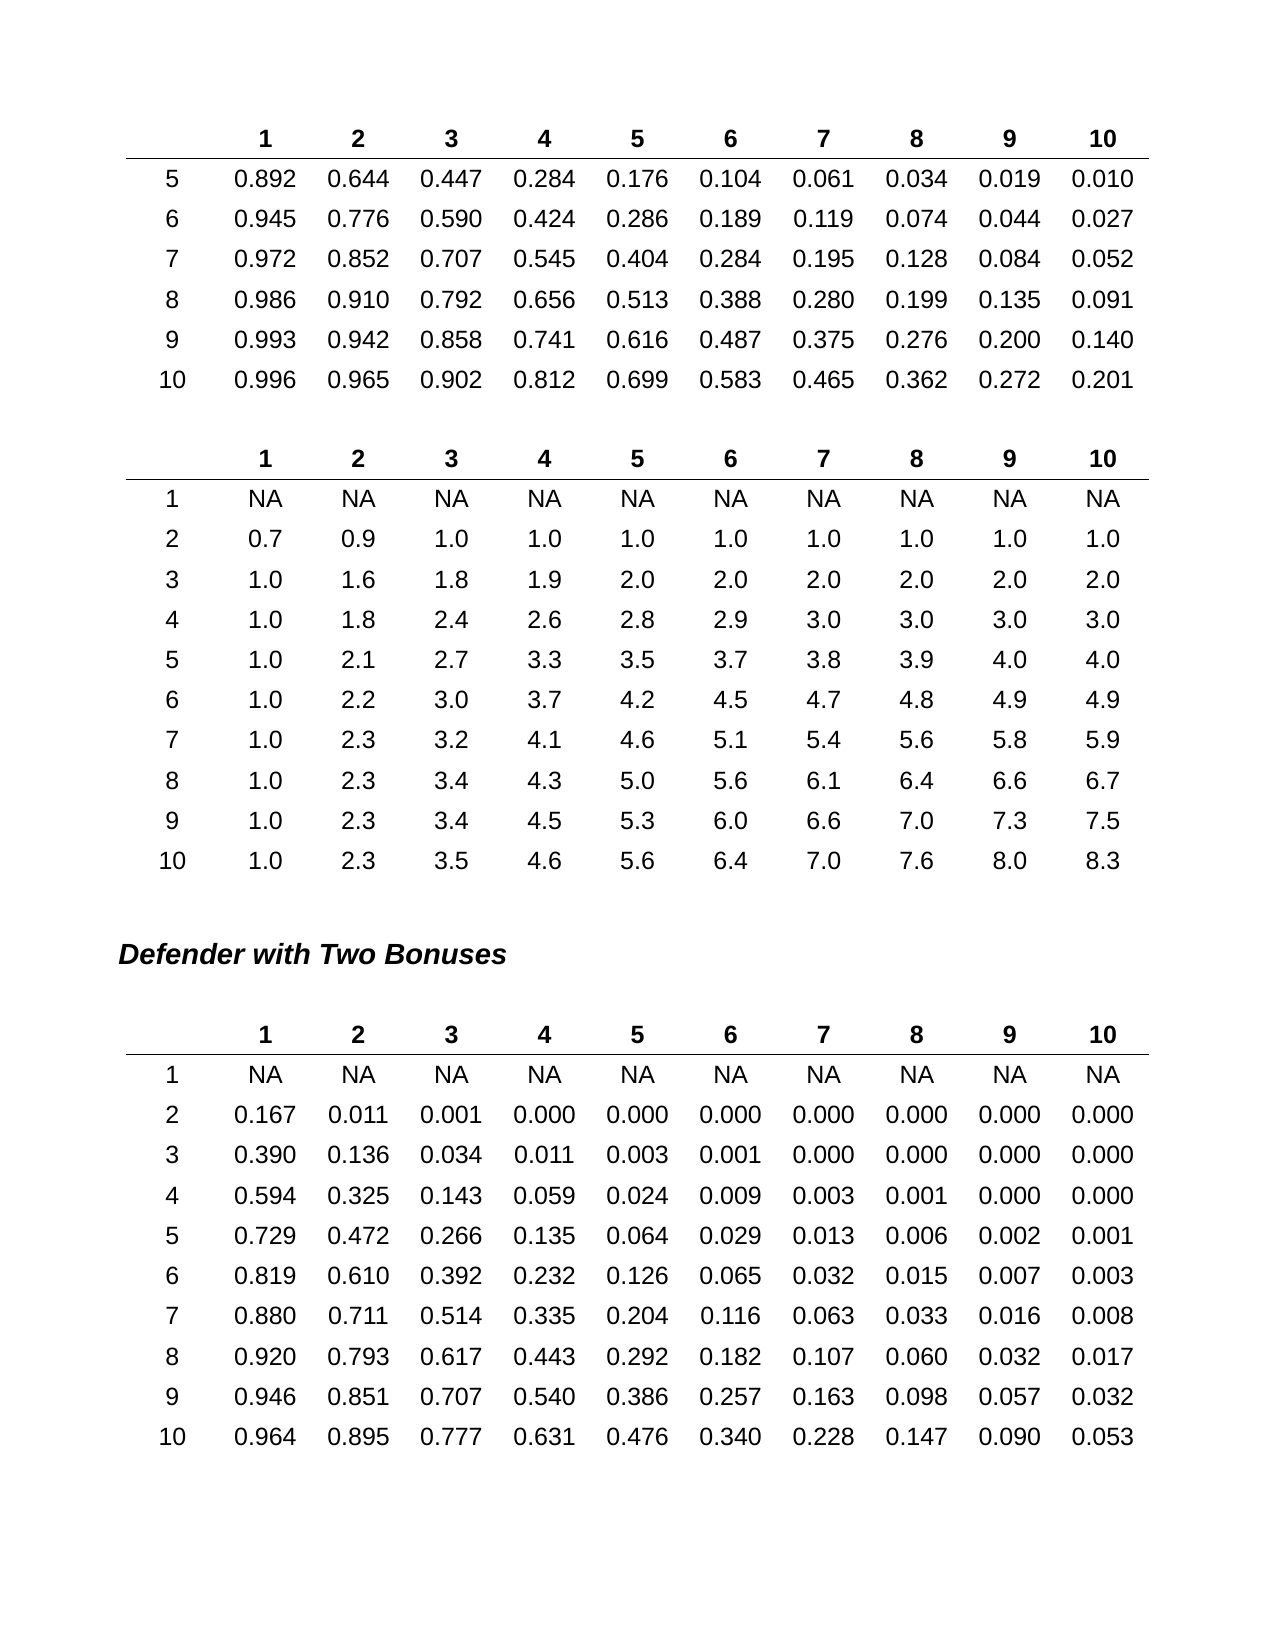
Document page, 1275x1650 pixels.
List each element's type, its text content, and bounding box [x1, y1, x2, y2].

table_cell 2.7 [405, 639, 498, 679]
table_header 4 [498, 438, 591, 478]
table_cell 4.2 [591, 680, 684, 720]
table_cell 0.063 [777, 1296, 870, 1336]
table_cell 6.0 [684, 800, 777, 840]
table_cell NA [405, 1055, 498, 1094]
table_cell 0.513 [591, 279, 684, 319]
table_cell 0.476 [591, 1416, 684, 1456]
table_cell 0.777 [405, 1416, 498, 1456]
table_cell 0.404 [591, 239, 684, 279]
table_cell 4.5 [684, 680, 777, 720]
table_header 10 [1056, 1014, 1149, 1054]
table_cell 5 [126, 1215, 219, 1255]
table_cell 0.061 [777, 159, 870, 198]
table_header 3 [405, 118, 498, 158]
table_cell 8 [126, 760, 219, 800]
table_cell 0.858 [405, 319, 498, 359]
table_cell 0.000 [870, 1135, 963, 1175]
table_cell 0.910 [312, 279, 405, 319]
table_cell 4 [126, 599, 219, 639]
table_cell 0.257 [684, 1376, 777, 1416]
table_cell 5.0 [591, 760, 684, 800]
table_cell 2.3 [312, 800, 405, 840]
table_cell 9 [126, 319, 219, 359]
table_cell 0.390 [219, 1135, 312, 1175]
table_cell 0.032 [1056, 1376, 1149, 1416]
table_header 7 [777, 438, 870, 478]
table_cell 2.4 [405, 599, 498, 639]
table_cell 0.006 [870, 1215, 963, 1255]
table_cell 0.009 [684, 1175, 777, 1215]
table_cell 0.002 [963, 1215, 1056, 1255]
table_cell NA [219, 480, 312, 519]
table_cell NA [498, 480, 591, 519]
table_cell NA [684, 1055, 777, 1094]
table_cell 0.362 [870, 359, 963, 399]
table_header [126, 1014, 219, 1054]
table_header 7 [777, 118, 870, 158]
table_cell 0.011 [312, 1095, 405, 1135]
table_cell 0.195 [777, 239, 870, 279]
table_cell 3.7 [498, 680, 591, 720]
table_cell 2.6 [498, 599, 591, 639]
table_cell 2.3 [312, 760, 405, 800]
table_cell 7.0 [777, 840, 870, 881]
table_cell NA [777, 1055, 870, 1094]
table_cell 0.424 [498, 199, 591, 239]
table_cell 3 [126, 559, 219, 599]
table_cell 1.0 [870, 519, 963, 559]
table_cell 0.465 [777, 359, 870, 399]
table_cell 0.793 [312, 1336, 405, 1376]
table_cell 10 [126, 840, 219, 881]
table_cell 0.000 [684, 1095, 777, 1135]
table_cell 0.147 [870, 1416, 963, 1456]
table_header 6 [684, 118, 777, 158]
table_cell 3.0 [777, 599, 870, 639]
table_cell 6.4 [684, 840, 777, 881]
table_cell 0.059 [498, 1175, 591, 1215]
table_cell 0.034 [405, 1135, 498, 1175]
table_cell 4.9 [1056, 680, 1149, 720]
table_cell 0.272 [963, 359, 1056, 399]
table_cell 3.0 [405, 680, 498, 720]
table_cell 0.276 [870, 319, 963, 359]
table_header 8 [870, 1014, 963, 1054]
table_header 10 [1056, 118, 1149, 158]
table_cell 0.514 [405, 1296, 498, 1336]
table_cell 3.4 [405, 800, 498, 840]
table_cell 0.135 [498, 1215, 591, 1255]
table_cell 0.024 [591, 1175, 684, 1215]
table_cell 0.895 [312, 1416, 405, 1456]
table_cell NA [591, 1055, 684, 1094]
table_cell 1.0 [219, 840, 312, 881]
table_cell 1.8 [405, 559, 498, 599]
table_cell NA [777, 480, 870, 519]
table_cell 0.200 [963, 319, 1056, 359]
table_cell 0.034 [870, 159, 963, 198]
table_cell 0.000 [1056, 1095, 1149, 1135]
table_cell 0.001 [1056, 1215, 1149, 1255]
table_cell 0.176 [591, 159, 684, 198]
table_cell 4.7 [777, 680, 870, 720]
table_cell 0.126 [591, 1255, 684, 1296]
table_cell 1.0 [219, 720, 312, 760]
table_cell 4 [126, 1175, 219, 1215]
table_cell 0.335 [498, 1296, 591, 1336]
table_cell 3.0 [1056, 599, 1149, 639]
table_cell 0.284 [684, 239, 777, 279]
table_cell 0.741 [498, 319, 591, 359]
table_cell 2.0 [591, 559, 684, 599]
table_cell 3.0 [963, 599, 1056, 639]
table_header 10 [1056, 438, 1149, 478]
table_cell 0.000 [498, 1095, 591, 1135]
table_cell 1.6 [312, 559, 405, 599]
table_cell 2.0 [870, 559, 963, 599]
table_cell 0.201 [1056, 359, 1149, 399]
table_header 2 [312, 438, 405, 478]
table_cell 3 [126, 1135, 219, 1175]
table_cell 0.107 [777, 1336, 870, 1376]
table_header 4 [498, 1014, 591, 1054]
table_cell NA [591, 480, 684, 519]
table_cell 0.986 [219, 279, 312, 319]
table_cell 0.699 [591, 359, 684, 399]
table_cell 5.6 [591, 840, 684, 881]
table_cell 1.0 [405, 519, 498, 559]
table_cell 1.0 [684, 519, 777, 559]
table_header 1 [219, 118, 312, 158]
table_cell 0.000 [1056, 1175, 1149, 1215]
table_cell 0.545 [498, 239, 591, 279]
table_cell 0.340 [684, 1416, 777, 1456]
table_cell 1 [126, 1055, 219, 1094]
table_cell 5.1 [684, 720, 777, 760]
table_cell 2 [126, 519, 219, 559]
table_cell 7.6 [870, 840, 963, 881]
table_cell 0.472 [312, 1215, 405, 1255]
table_cell 0.032 [963, 1336, 1056, 1376]
table_cell NA [684, 480, 777, 519]
table_cell 0.920 [219, 1336, 312, 1376]
table_cell 0.819 [219, 1255, 312, 1296]
table_cell 0.284 [498, 159, 591, 198]
table_cell 0.232 [498, 1255, 591, 1296]
table_cell 0.386 [591, 1376, 684, 1416]
table_cell 0.610 [312, 1255, 405, 1296]
table_cell 0.945 [219, 199, 312, 239]
table_cell NA [405, 480, 498, 519]
table_cell 5.3 [591, 800, 684, 840]
table_cell 0.001 [405, 1095, 498, 1135]
table_header 8 [870, 118, 963, 158]
table_cell 1 [126, 480, 219, 519]
table_header 5 [591, 438, 684, 478]
table_cell 0.7 [219, 519, 312, 559]
table_cell 0.852 [312, 239, 405, 279]
table_cell NA [498, 1055, 591, 1094]
table_header [126, 118, 219, 158]
table_cell 0.000 [963, 1095, 1056, 1135]
table_cell 5 [126, 639, 219, 679]
table_cell NA [963, 1055, 1056, 1094]
table_cell 7.0 [870, 800, 963, 840]
table_cell 0.167 [219, 1095, 312, 1135]
table_cell 0.964 [219, 1416, 312, 1456]
table_cell 0.017 [1056, 1336, 1149, 1376]
table_cell 4.3 [498, 760, 591, 800]
table_cell 0.074 [870, 199, 963, 239]
table_header 7 [777, 1014, 870, 1054]
table_cell 0.001 [684, 1135, 777, 1175]
table_cell 4.5 [498, 800, 591, 840]
table_cell 4.6 [591, 720, 684, 760]
table_cell 0.711 [312, 1296, 405, 1336]
table_cell 2.3 [312, 840, 405, 881]
table_cell 0.052 [1056, 239, 1149, 279]
table_cell 10 [126, 359, 219, 399]
table_cell 2.0 [684, 559, 777, 599]
table_cell 0.392 [405, 1255, 498, 1296]
table_cell 6.1 [777, 760, 870, 800]
table_cell 3.2 [405, 720, 498, 760]
table_cell 0.000 [870, 1095, 963, 1135]
table_cell 3.5 [405, 840, 498, 881]
table_cell 0.098 [870, 1376, 963, 1416]
table_cell 0.008 [1056, 1296, 1149, 1336]
table_cell 0.375 [777, 319, 870, 359]
table_cell 1.8 [312, 599, 405, 639]
table_cell 6.6 [777, 800, 870, 840]
table_header 1 [219, 1014, 312, 1054]
table_header 4 [498, 118, 591, 158]
table_cell 7.3 [963, 800, 1056, 840]
table_cell 6 [126, 199, 219, 239]
table_cell 1.0 [498, 519, 591, 559]
table_cell 2.8 [591, 599, 684, 639]
table_cell 0.013 [777, 1215, 870, 1255]
table_cell 0.182 [684, 1336, 777, 1376]
table_header 3 [405, 438, 498, 478]
table_cell 2.0 [963, 559, 1056, 599]
table_cell 0.064 [591, 1215, 684, 1255]
table_cell 1.0 [219, 680, 312, 720]
table_cell 0.000 [1056, 1135, 1149, 1175]
table_cell 7 [126, 1296, 219, 1336]
table_cell 0.9 [312, 519, 405, 559]
table_cell 0.447 [405, 159, 498, 198]
table_header [126, 438, 219, 478]
table_cell 1.0 [777, 519, 870, 559]
table_header 8 [870, 438, 963, 478]
table_header 6 [684, 438, 777, 478]
table_cell NA [870, 1055, 963, 1094]
table_cell 0.266 [405, 1215, 498, 1255]
table_cell 0.015 [870, 1255, 963, 1296]
table_cell 2.2 [312, 680, 405, 720]
table_cell 0.136 [312, 1135, 405, 1175]
table_cell 0.707 [405, 1376, 498, 1416]
table_cell 2 [126, 1095, 219, 1135]
table_cell 7.5 [1056, 800, 1149, 840]
table_cell 0.140 [1056, 319, 1149, 359]
table_header 9 [963, 118, 1056, 158]
table_cell 0.942 [312, 319, 405, 359]
table_cell 3.0 [870, 599, 963, 639]
table_cell 8.3 [1056, 840, 1149, 881]
table_cell 0.631 [498, 1416, 591, 1456]
table_cell 0.011 [498, 1135, 591, 1175]
table_cell 1.9 [498, 559, 591, 599]
table_cell 0.594 [219, 1175, 312, 1215]
table_cell 0.000 [777, 1095, 870, 1135]
table_header 2 [312, 1014, 405, 1054]
table_cell 0.104 [684, 159, 777, 198]
table_cell 0.204 [591, 1296, 684, 1336]
table_cell 0.292 [591, 1336, 684, 1376]
table_cell 0.993 [219, 319, 312, 359]
table_cell 0.617 [405, 1336, 498, 1376]
table_cell 5.4 [777, 720, 870, 760]
table_cell 0.003 [591, 1135, 684, 1175]
table_cell 0.001 [870, 1175, 963, 1215]
table_cell 0.965 [312, 359, 405, 399]
table_cell 3.8 [777, 639, 870, 679]
table_cell 0.880 [219, 1296, 312, 1336]
table_cell 1.0 [219, 599, 312, 639]
table_cell 9 [126, 1376, 219, 1416]
table_cell 0.032 [777, 1255, 870, 1296]
table_cell 0.000 [963, 1175, 1056, 1215]
table_cell 0.007 [963, 1255, 1056, 1296]
table_header 9 [963, 1014, 1056, 1054]
table_cell 6.6 [963, 760, 1056, 800]
table_cell 0.003 [1056, 1255, 1149, 1296]
table_cell 0.163 [777, 1376, 870, 1416]
table_cell 0.388 [684, 279, 777, 319]
table_cell 0.027 [1056, 199, 1149, 239]
table_cell 0.003 [777, 1175, 870, 1215]
table_cell 4.9 [963, 680, 1056, 720]
table_cell 1.0 [963, 519, 1056, 559]
table_cell 0.189 [684, 199, 777, 239]
table_cell 6.4 [870, 760, 963, 800]
table_cell 0.996 [219, 359, 312, 399]
table_cell 0.090 [963, 1416, 1056, 1456]
table_cell 0.812 [498, 359, 591, 399]
table_cell 0.540 [498, 1376, 591, 1416]
table_cell 4.0 [1056, 639, 1149, 679]
table_cell 3.5 [591, 639, 684, 679]
table_cell 7 [126, 239, 219, 279]
table_cell 0.084 [963, 239, 1056, 279]
table_cell 5.8 [963, 720, 1056, 760]
table_cell 2.0 [777, 559, 870, 599]
table_cell 10 [126, 1416, 219, 1456]
table_header 9 [963, 438, 1056, 478]
table_cell 0.487 [684, 319, 777, 359]
table_cell 0.325 [312, 1175, 405, 1215]
table_cell NA [219, 1055, 312, 1094]
table_header 6 [684, 1014, 777, 1054]
table_cell 0.902 [405, 359, 498, 399]
table_cell 9 [126, 800, 219, 840]
table_cell 4.6 [498, 840, 591, 881]
table_cell NA [312, 1055, 405, 1094]
table_cell 1.0 [1056, 519, 1149, 559]
table_header 3 [405, 1014, 498, 1054]
table_cell 5 [126, 159, 219, 198]
table_cell 0.286 [591, 199, 684, 239]
table_cell 1.0 [219, 760, 312, 800]
table_cell 5.6 [870, 720, 963, 760]
table_cell 0.065 [684, 1255, 777, 1296]
table_cell 0.135 [963, 279, 1056, 319]
table_cell 0.280 [777, 279, 870, 319]
table_cell 5.9 [1056, 720, 1149, 760]
table_cell 0.060 [870, 1336, 963, 1376]
table_cell NA [1056, 480, 1149, 519]
table_cell 0.000 [777, 1135, 870, 1175]
table_header 5 [591, 118, 684, 158]
table_cell 0.010 [1056, 159, 1149, 198]
table_cell 0.792 [405, 279, 498, 319]
table_cell 3.9 [870, 639, 963, 679]
table_cell 8.0 [963, 840, 1056, 881]
table_cell 0.029 [684, 1215, 777, 1255]
table_cell 0.972 [219, 239, 312, 279]
table_cell 0.616 [591, 319, 684, 359]
table_cell 4.8 [870, 680, 963, 720]
table_cell 0.016 [963, 1296, 1056, 1336]
table_cell 0.644 [312, 159, 405, 198]
table_cell 3.3 [498, 639, 591, 679]
table_cell 0.053 [1056, 1416, 1149, 1456]
table_cell 0.143 [405, 1175, 498, 1215]
table_cell NA [1056, 1055, 1149, 1094]
table_cell 0.583 [684, 359, 777, 399]
table_cell 1.0 [219, 639, 312, 679]
table_cell 1.0 [219, 800, 312, 840]
table_cell NA [870, 480, 963, 519]
table_cell 5.6 [684, 760, 777, 800]
table_cell 0.091 [1056, 279, 1149, 319]
table_cell 0.119 [777, 199, 870, 239]
table_cell 6.7 [1056, 760, 1149, 800]
table_cell NA [963, 480, 1056, 519]
table_cell 8 [126, 279, 219, 319]
table_cell 6 [126, 680, 219, 720]
table_cell 0.776 [312, 199, 405, 239]
subtitle Defender with Two Bonuses [118, 937, 1157, 970]
table_cell 0.116 [684, 1296, 777, 1336]
table_header 1 [219, 438, 312, 478]
table_cell 0.033 [870, 1296, 963, 1336]
table_cell 4.0 [963, 639, 1056, 679]
table_cell 2.0 [1056, 559, 1149, 599]
table_cell 0.729 [219, 1215, 312, 1255]
table_cell 0.128 [870, 239, 963, 279]
table_cell 0.443 [498, 1336, 591, 1376]
table_cell 0.044 [963, 199, 1056, 239]
table_cell 4.1 [498, 720, 591, 760]
table_cell 6 [126, 1255, 219, 1296]
table_cell 0.590 [405, 199, 498, 239]
table_cell 0.656 [498, 279, 591, 319]
table_header 2 [312, 118, 405, 158]
table_cell 3.4 [405, 760, 498, 800]
table_cell 0.228 [777, 1416, 870, 1456]
table_cell 1.0 [219, 559, 312, 599]
table_cell 0.199 [870, 279, 963, 319]
table_cell 0.019 [963, 159, 1056, 198]
table_cell 1.0 [591, 519, 684, 559]
table_cell 0.000 [591, 1095, 684, 1135]
table_cell 0.892 [219, 159, 312, 198]
table_cell 8 [126, 1336, 219, 1376]
table_cell 0.000 [963, 1135, 1056, 1175]
table_cell 2.3 [312, 720, 405, 760]
table_cell 2.9 [684, 599, 777, 639]
table_cell 0.707 [405, 239, 498, 279]
table_cell 2.1 [312, 639, 405, 679]
table_cell 0.057 [963, 1376, 1056, 1416]
table_cell 3.7 [684, 639, 777, 679]
table_header 5 [591, 1014, 684, 1054]
table_cell 0.946 [219, 1376, 312, 1416]
table_cell 0.851 [312, 1376, 405, 1416]
table_cell 7 [126, 720, 219, 760]
table_cell NA [312, 480, 405, 519]
